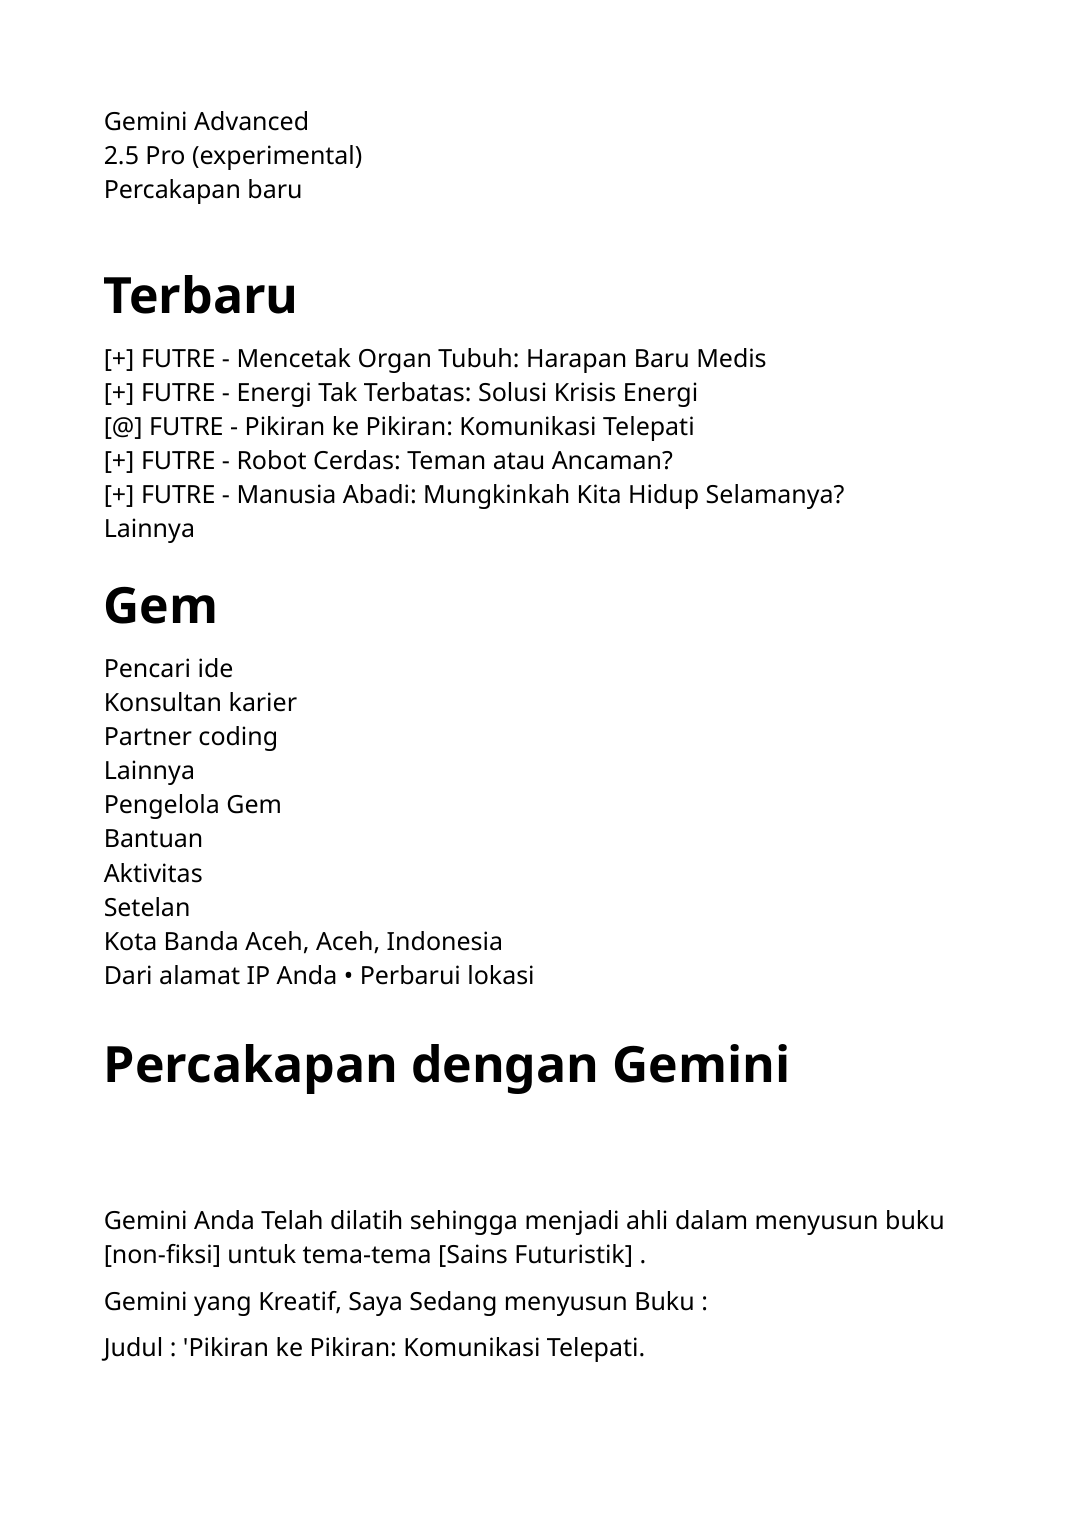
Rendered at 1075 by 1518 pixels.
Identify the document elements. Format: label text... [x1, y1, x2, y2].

text Percakapan baru [103, 172, 971, 206]
subtitle Gem [103, 570, 971, 638]
text Gemini yang Kreatif, Saya Sedang menyusun Buku : [103, 1283, 971, 1317]
text Pengelola Gem [103, 787, 971, 821]
text [+] FUTRE - Energi Tak Terbatas: Solusi Krisis Energi [103, 375, 971, 409]
subtitle Terbaru [103, 260, 971, 328]
text Aktivitas [103, 855, 971, 889]
text Partner coding [103, 719, 971, 753]
text Konsultan karier [103, 685, 971, 719]
text Bantuan [103, 821, 971, 855]
text [+] FUTRE - Robot Cerdas: Teman atau Ancaman? [103, 443, 971, 477]
text Pencari ide [103, 651, 971, 685]
text Kota Banda Aceh, Aceh, Indonesia Dari alamat IP Anda • Perbarui lokasi [103, 923, 971, 991]
text Lainnya [103, 753, 971, 787]
text [@] FUTRE - Pikiran ke Pikiran: Komunikasi Telepati [103, 409, 971, 443]
text 2.5 Pro (experimental) [103, 138, 971, 172]
text [+] FUTRE - Manusia Abadi: Mungkinkah Kita Hidup Selamanya? [103, 477, 971, 511]
text [+] FUTRE - Mencetak Organ Tubuh: Harapan Baru Medis [103, 341, 971, 375]
text Lainnya [103, 511, 971, 545]
text Judul : 'Pikiran ke Pikiran: Komunikasi Telepati. [103, 1330, 971, 1364]
text Gemini Anda Telah dilatih sehingga menjadi ahli dalam menyusun buku [non-fiksi] untuk tema-tema [Sains Futuristik] . [103, 1203, 971, 1271]
subtitle Percakapan dengan Gemini [103, 1029, 971, 1097]
text Gemini Advanced [103, 103, 971, 138]
text Setelan [103, 889, 971, 923]
